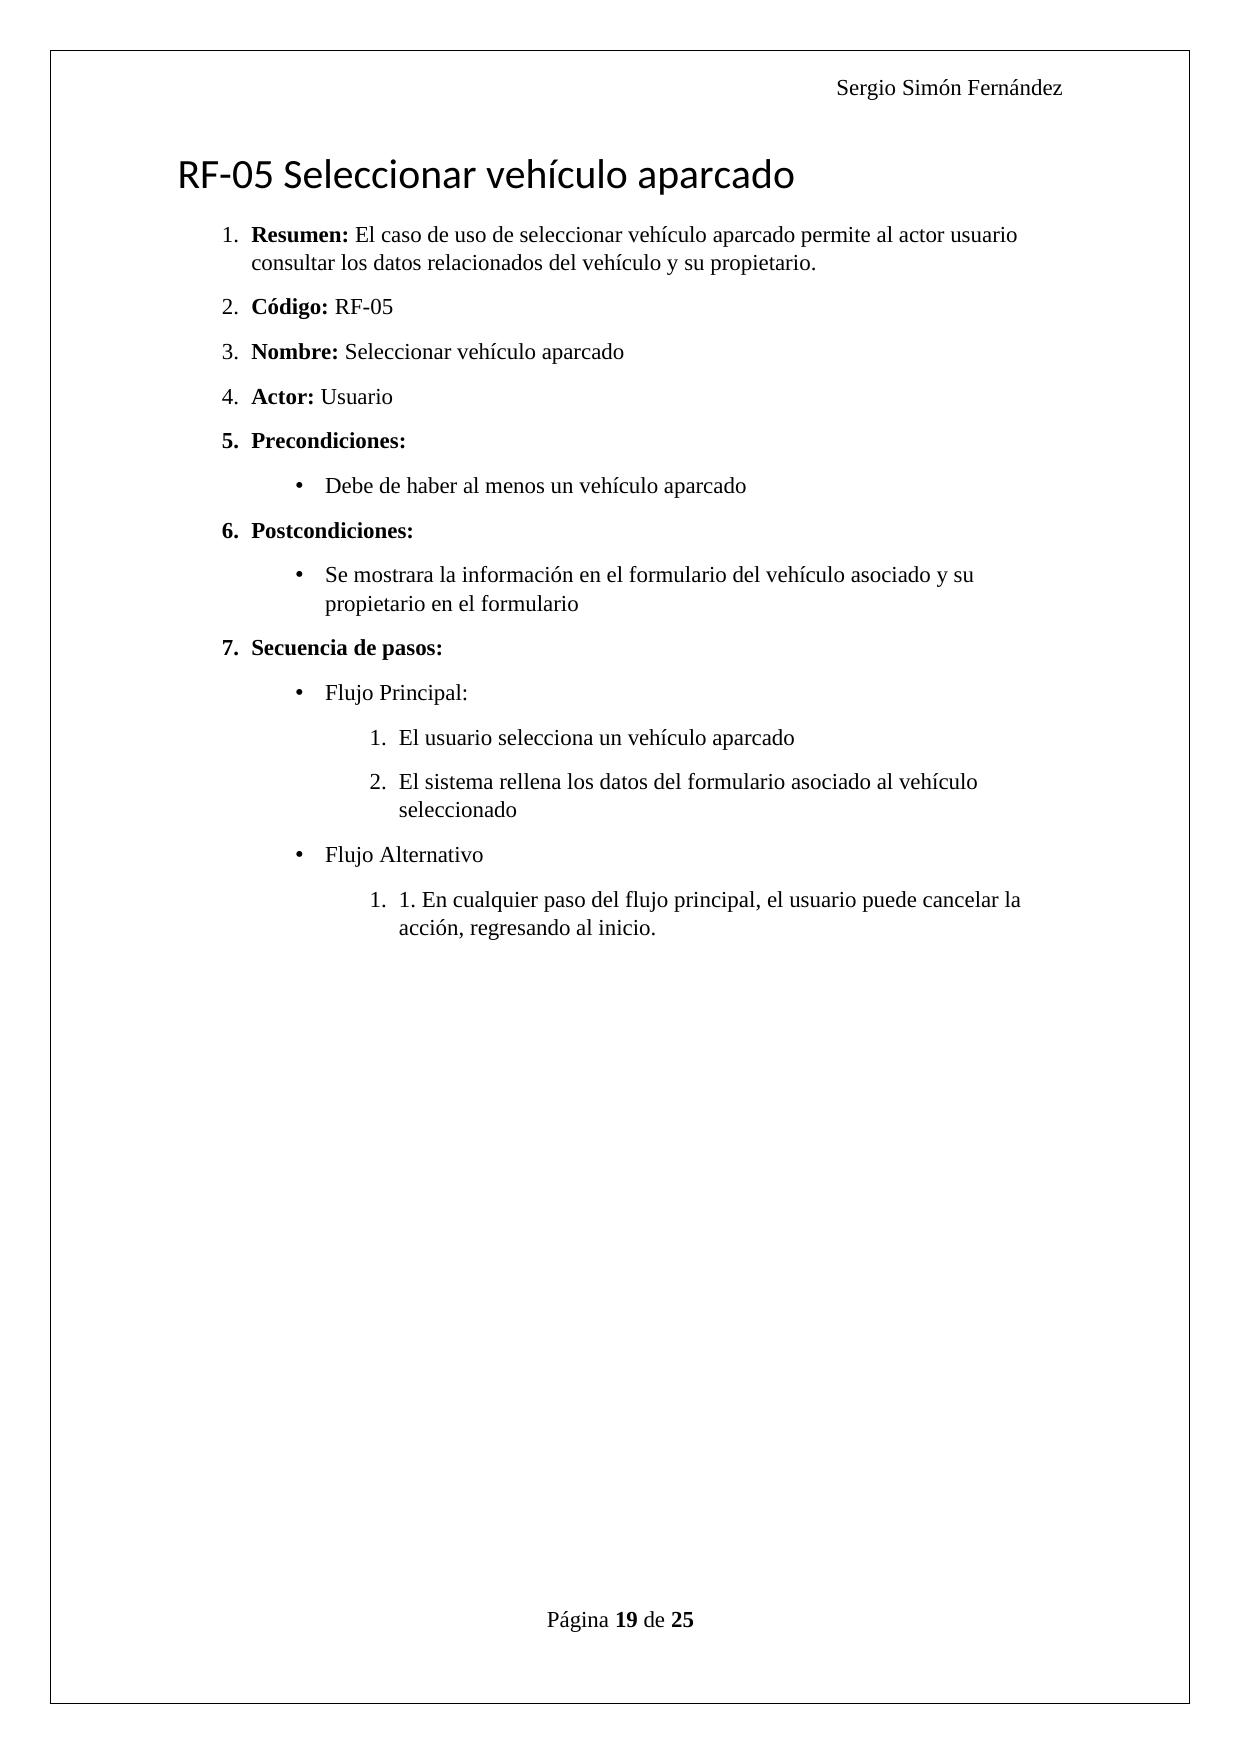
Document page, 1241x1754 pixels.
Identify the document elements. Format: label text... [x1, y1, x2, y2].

list El usuario selecciona un vehículo aparcado [369, 724, 1063, 750]
list Flujo Alternativo [295, 841, 1063, 868]
list Se mostrara la información en el formulario del vehículo asociado y su propietario en el formulario [295, 562, 1063, 616]
list El sistema rellena los datos del formulario asociado al vehículo seleccionado [369, 768, 1063, 823]
list 1. En cualquier paso del flujo principal, el usuario puede cancelar la acción, regresando al inicio. [369, 886, 1063, 940]
list Debe de haber al menos un vehículo aparcado [295, 472, 1063, 498]
list Resumen: El caso de uso de seleccionar vehículo aparcado permite al actor usuario consultar los datos relacionados del vehículo y su propietario. [222, 221, 1063, 275]
list Flujo Principal: [295, 679, 1063, 705]
list Secuencia de pasos: [222, 634, 1063, 661]
list Nombre: Seleccionar vehículo aparcado [222, 338, 1063, 364]
list Código: RF-05 [222, 293, 1063, 320]
text RF-05 Seleccionar vehículo aparcado [177, 148, 1063, 198]
list Precondiciones: [222, 427, 1063, 454]
list Postcondiciones: [222, 517, 1063, 543]
list Actor: Usuario [222, 383, 1063, 409]
